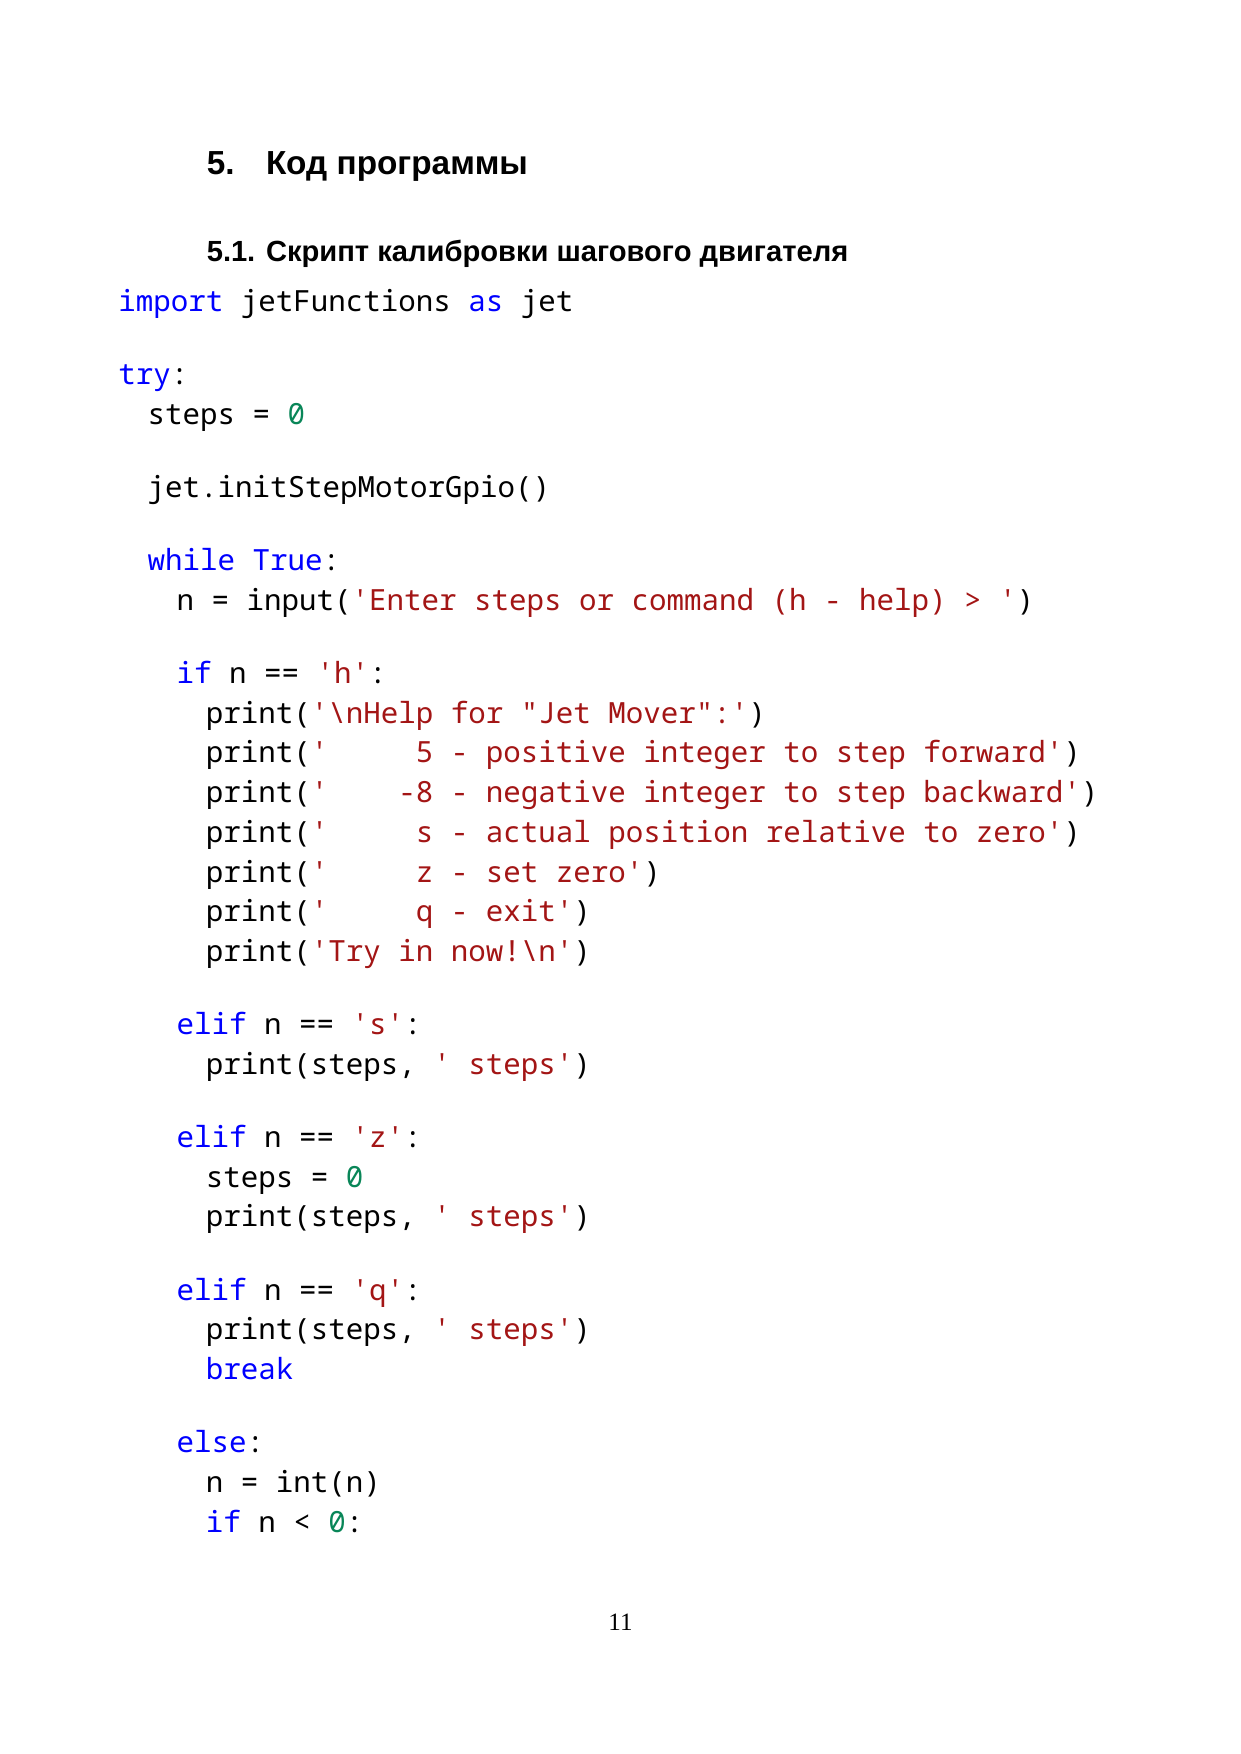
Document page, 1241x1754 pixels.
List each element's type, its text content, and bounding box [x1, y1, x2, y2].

text print(' -8 - negative integer to step backward') [118, 771, 1122, 811]
text n = input('Enter steps or command (h - help) > ') [118, 579, 1122, 619]
text steps = 0 [118, 1156, 1122, 1196]
text jet.initStepMotorGpio() [118, 466, 1122, 506]
text break [118, 1348, 1122, 1388]
text while True: [118, 539, 1122, 579]
subtitle Код программы [148, 143, 1093, 182]
text import jetFunctions as jet [118, 280, 1122, 320]
text print(' s - actual position relative to zero') [118, 811, 1122, 851]
text print(steps, ' steps') [118, 1196, 1122, 1235]
text print(' q - exit') [118, 891, 1122, 930]
subtitle Скрипт калибровки шагового двигателя [148, 234, 1093, 268]
text print(steps, ' steps') [118, 1043, 1122, 1083]
text elif n == 's': [118, 1003, 1122, 1043]
text elif n == 'z': [118, 1116, 1122, 1156]
text print(' z - set zero') [118, 851, 1122, 891]
text if n < 0: [118, 1501, 1122, 1541]
text steps = 0 [118, 393, 1122, 433]
text print('Try in now!\n') [118, 930, 1122, 970]
text print(' 5 - positive integer to step forward') [118, 732, 1122, 771]
text elif n == 'q': [118, 1269, 1122, 1309]
text else: [118, 1422, 1122, 1461]
text print('\nHelp for "Jet Mover":') [118, 692, 1122, 732]
text try: [118, 353, 1122, 393]
text print(steps, ' steps') [118, 1309, 1122, 1348]
text if n == 'h': [118, 652, 1122, 692]
text n = int(n) [118, 1461, 1122, 1501]
